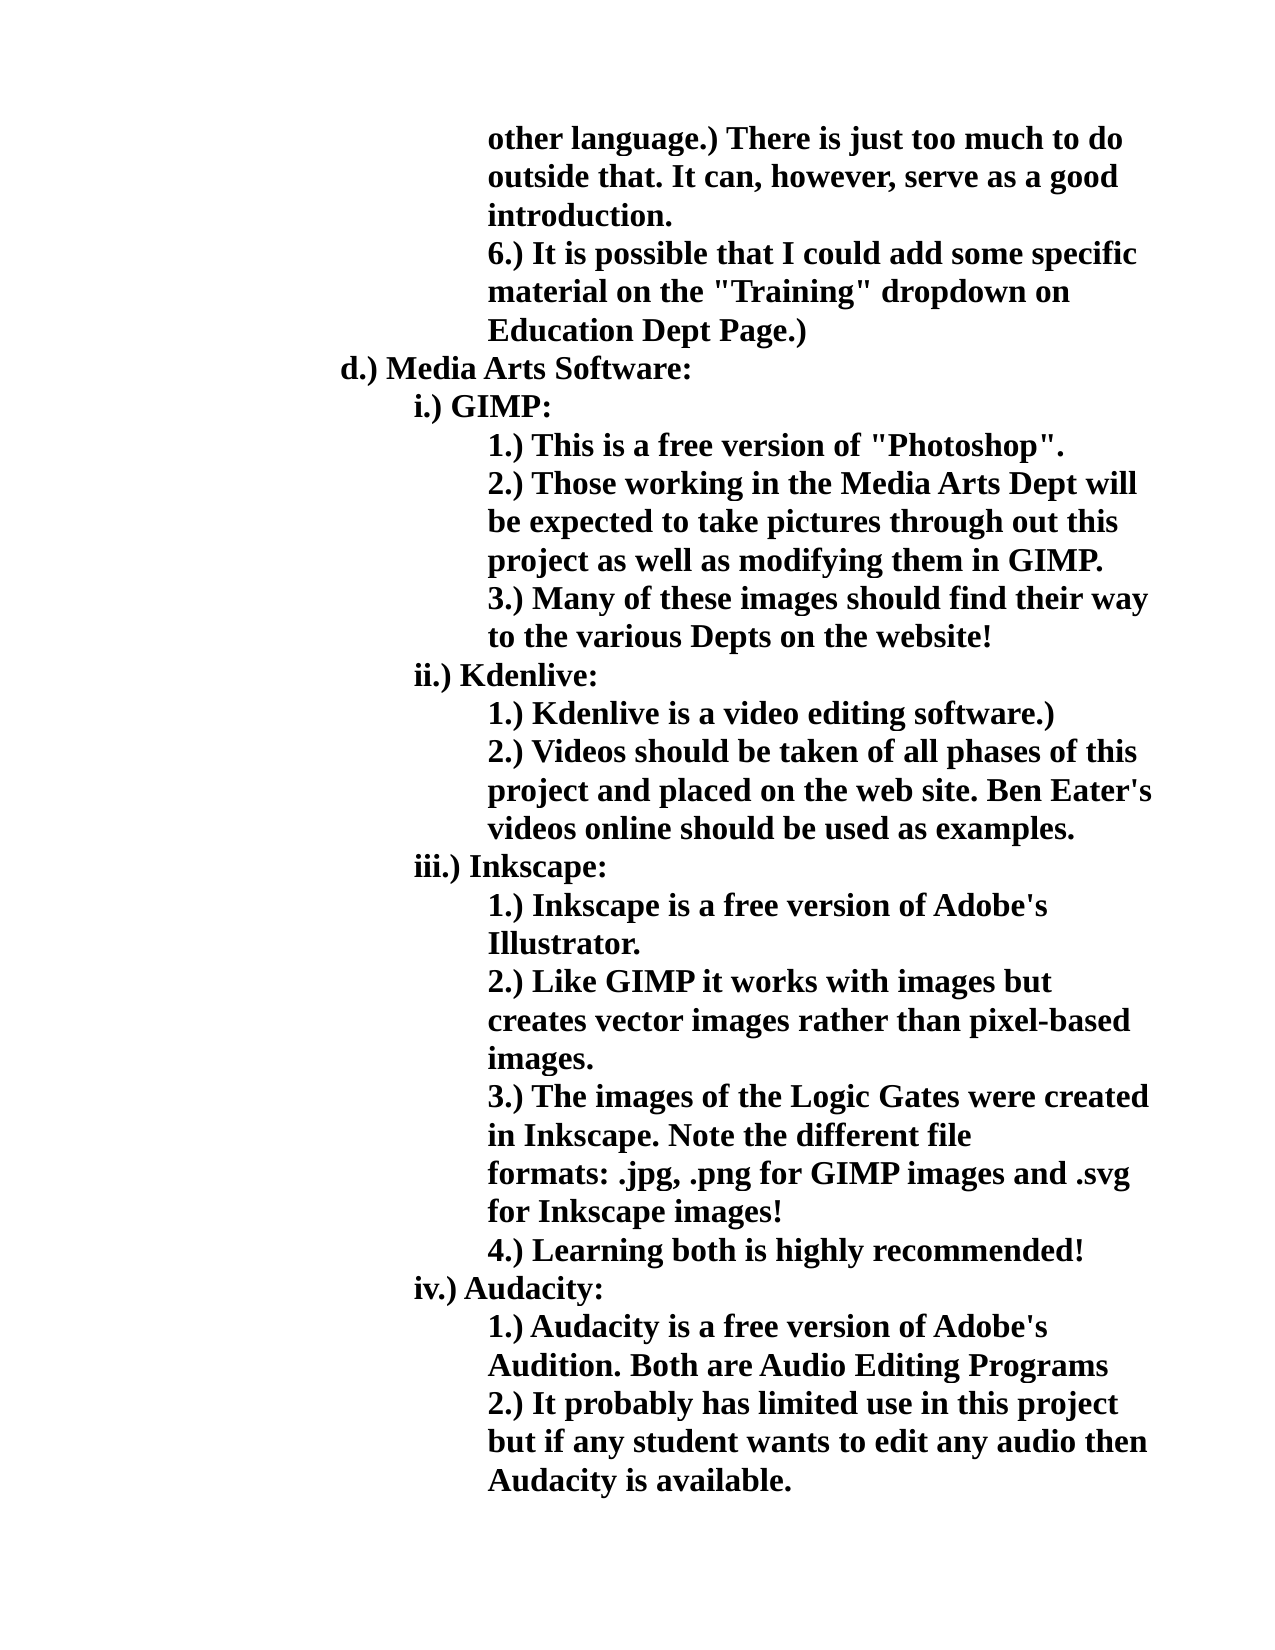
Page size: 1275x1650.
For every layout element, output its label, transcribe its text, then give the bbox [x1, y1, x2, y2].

text 1.) Kdenlive is a video editing software.) [487, 693, 1157, 731]
text 1.) Inkscape is a free version of Adobe's Illustrator. [487, 885, 1157, 961]
text 1.) Audacity is a free version of Adobe's Audition. Both are Audio Editing Programs [487, 1306, 1157, 1383]
text iv.) Audacity: [413, 1268, 1157, 1306]
text 1.) This is a free version of "Photoshop". [487, 425, 1157, 463]
text ii.) Kdenlive: [413, 655, 1157, 693]
text 6.) It is possible that I could add some specific material on the "Training" dropdown on Education Dept Page.) [487, 233, 1157, 348]
text 4.) Learning both is highly recommended! [487, 1230, 1157, 1268]
text i.) GIMP: [413, 386, 1157, 425]
text 2.) Like GIMP it works with images but creates vector images rather than pixel-based images. [487, 961, 1157, 1076]
text d.) Media Arts Software: [340, 348, 1157, 386]
text 3.) The images of the Logic Gates were created in Inkscape. Note the different file formats: .jpg, .png for GIMP images and .svg for Inkscape images! [487, 1076, 1157, 1230]
text other language.) There is just too much to do outside that. It can, however, serve as a good introduction. [487, 118, 1157, 233]
text 2.) Those working in the Media Arts Dept will be expected to take pictures through out this project as well as modifying them in GIMP. [487, 463, 1157, 578]
text iii.) Inkscape: [413, 846, 1157, 885]
text 2.) It probably has limited use in this project but if any student wants to edit any audio then Audacity is available. [487, 1383, 1157, 1498]
text 2.) Videos should be taken of all phases of this project and placed on the web site. Ben Eater's videos online should be used as examples. [487, 731, 1157, 846]
text 3.) Many of these images should find their way to the various Depts on the website! [487, 578, 1157, 655]
